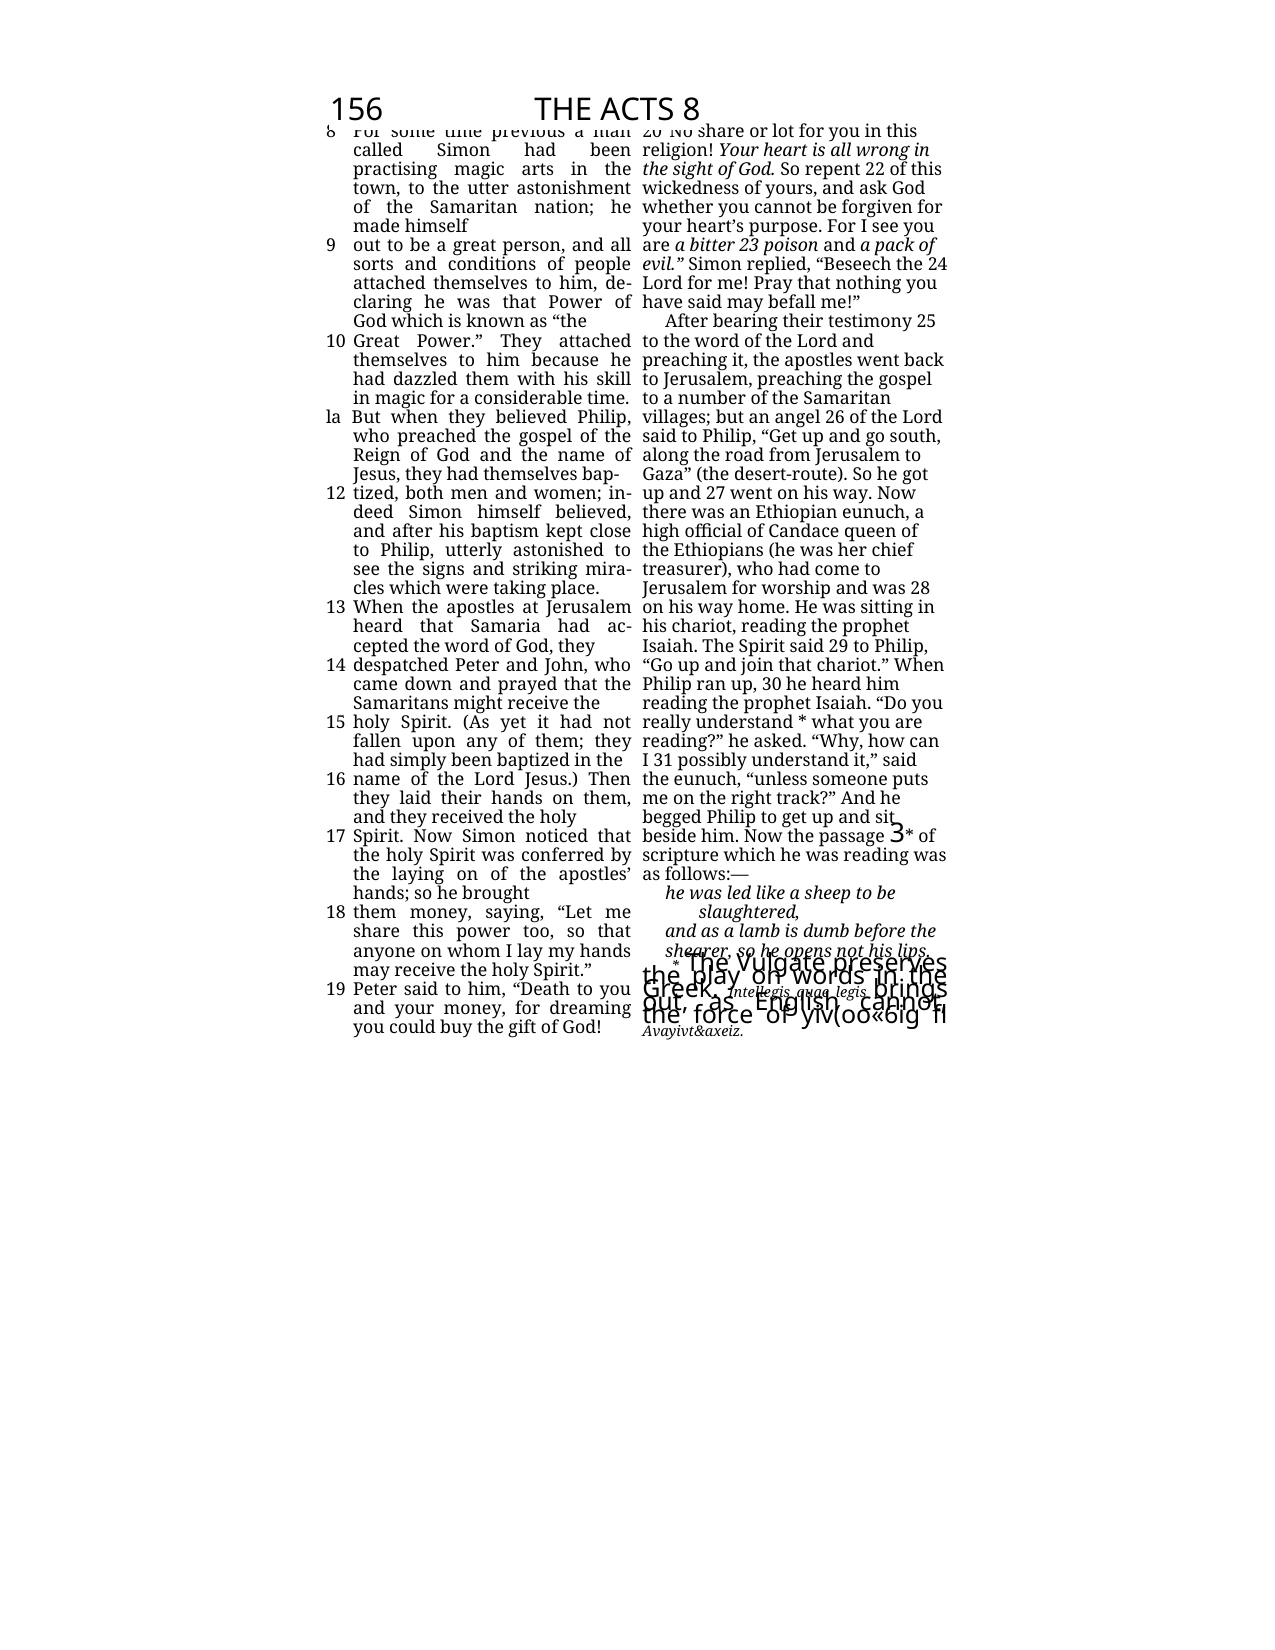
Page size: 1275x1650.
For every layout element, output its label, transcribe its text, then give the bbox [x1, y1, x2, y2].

list despatched Peter and John, who came down and prayed that the Samaritans might receive the [326, 656, 631, 713]
text and as a lamb is dumb before the shearer, so he opens not his lips. [665, 923, 948, 961]
list When the apostles at Jerusa­lem heard that Samaria had ac­cepted the word of God, they [326, 599, 631, 656]
list For some time previous a man called Simon had been practising magic arts in the town, to the utter astonishment of the Sa­maritan nation; he made himself [326, 122, 631, 236]
text After bearing their testimony 25 to the word of the Lord and preaching it, the apostles went back to Jerusalem, preaching the gospel to a number of the Sa­maritan villages; but an angel 26 of the Lord said to Philip, “Get up and go south, along the road from Jerusalem to Gaza” (the desert-route). So he got up and 27 went on his way. Now there was an Ethiopian eunuch, a high official of Candace queen of the Ethiopians (he was her chief treasurer), who had come to Jerusalem for worship and was 28 on his way home. He was sit­ting in his chariot, reading the prophet Isaiah. The Spirit said 29 to Philip, “Go up and join that chariot.” When Philip ran up, 30 he heard him reading the proph­et Isaiah. “Do you really under­stand * what you are reading?” he asked. “Why, how can I 31 possibly understand it,” said the eunuch, “unless someone puts me on the right track?” And he begged Philip to get up and sit beside him. Now the passage 3* of scripture which he was read­ing was as follows:— [642, 313, 948, 884]
text la But when they believed Philip, who preached the gospel of the Reign of God and the name of Jesus, they had themselves bap- [326, 408, 631, 484]
list Great Power.” They attached themselves to him because he had dazzled them with his skill in magic for a considerable time. [326, 332, 631, 408]
list Spirit. Now Simon noticed that the holy Spirit was con­ferred by the laying on of the apostles’ hands; so he brought [326, 827, 631, 904]
list name of the Lord Jesus.) Then they laid their hands on them, and they received the holy [326, 770, 631, 827]
text * The Vulgate preserves the play on words in the Greek. Intellegis quae legis brings out, as English cannot, the force of yiv(oo«6ig fl Avayivt&axeiz. [642, 961, 948, 1039]
list them money, saying, “Let me share this power too, so that anyone on whom I lay my hands may receive the holy Spirit.” [326, 904, 631, 980]
list No share or lot for you in this [642, 122, 948, 141]
list out to be a great person, and all sorts and conditions of people attached themselves to him, de­claring he was that Power of God which is known as “the [326, 236, 631, 332]
text religion! Your heart is all wrong in the sight of God. So repent 22 of this wickedness of yours, and ask God whether you cannot be forgiven for your heart’s pur­pose. For I see you are a bitter 23 poison and a pack of evil.” Simon replied, “Beseech the 24 Lord for me! Pray that noth­ing you have said may befall me!” [642, 141, 948, 313]
list holy Spirit. (As yet it had not fallen upon any of them; they had simply been baptized in the [326, 713, 631, 770]
text he was led like a sheep to be slaughtered, [665, 884, 948, 923]
list Peter said to him, “Death to you and your money, for dreaming you could buy the gift of God! [326, 980, 631, 1037]
list tized, both men and women; in­deed Simon himself believed, and after his baptism kept close to Philip, utterly astonished to see the signs and striking mira­cles which were taking place. [326, 484, 631, 599]
